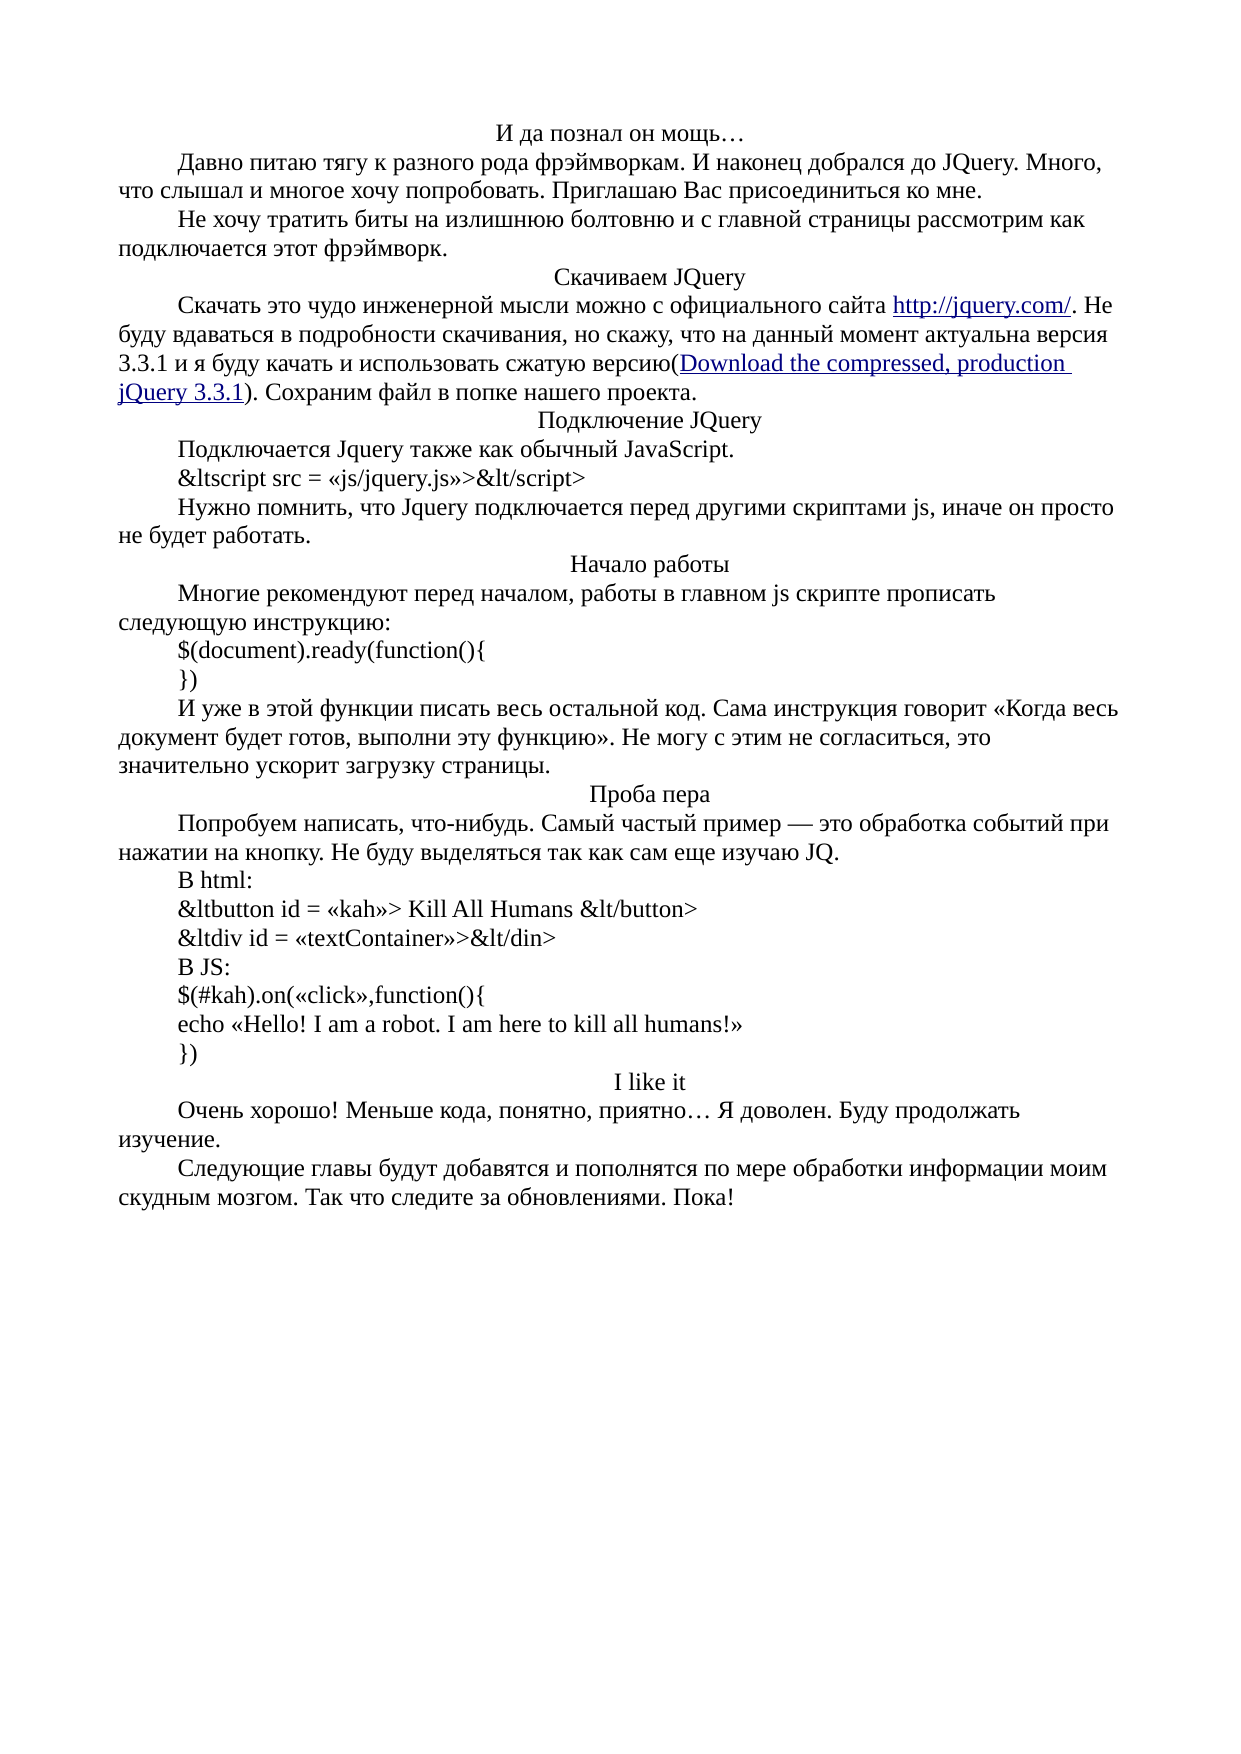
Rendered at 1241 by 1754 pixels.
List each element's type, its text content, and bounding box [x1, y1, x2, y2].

text Скачиваем JQuery [118, 262, 1122, 291]
text &ltdiv id = «textContainer»>&lt/din> [118, 923, 1122, 952]
text И уже в этой функции писать весь остальной код. Сама инструкция говорит «Когда весь документ будет готов, выполни эту функцию». Не могу с этим не согласиться, это значительно ускорит загрузку страницы. [118, 693, 1122, 779]
text В html: [118, 866, 1122, 894]
text &ltscript src = «js/jquery.js»>&lt/script> [118, 463, 1122, 492]
text Следующие главы будут добавятся и пополнятся по мере обработки информации моим скудным мозгом. Так что следите за обновлениями. Пока! [118, 1153, 1122, 1211]
text &ltbutton id = «kah»> Kill All Humans &lt/button> [118, 894, 1122, 923]
text }) [118, 664, 1122, 693]
text Попробуем написать, что-нибудь. Самый частый пример — это обработка событий при нажатии на кнопку. Не буду выделяться так как сам еще изучаю JQ. [118, 808, 1122, 866]
text $(document).ready(function(){ [118, 636, 1122, 664]
text И да познал он мощь… [118, 118, 1122, 147]
text Подключается Jquery также как обычный JavaScript. [118, 434, 1122, 463]
text Начало работы [118, 549, 1122, 578]
text }) [118, 1038, 1122, 1067]
text $(#kah).on(«click»,function(){ [118, 981, 1122, 1009]
text Не хочу тратить биты на излишнюю болтовню и с главной страницы рассмотрим как подключается этот фрэймворк. [118, 204, 1122, 262]
text Многие рекомендуют перед началом, работы в главном js скрипте прописать следующую инструкцию: [118, 578, 1122, 636]
text В JS: [118, 952, 1122, 981]
text echo «Hello! I am a robot. I am here to kill all humans!» [118, 1009, 1122, 1038]
text Давно питаю тягу к разного рода фрэймворкам. И наконец добрался до JQuery. Много, что слышал и многое хочу попробовать. Приглашаю Вас присоединиться ко мне. [118, 147, 1122, 204]
text I like it [118, 1067, 1122, 1096]
text Проба пера [118, 779, 1122, 808]
text Подключение JQuery [118, 406, 1122, 434]
text Нужно помнить, что Jquery подключается перед другими скриптами js, иначе он просто не будет работать. [118, 492, 1122, 549]
text Скачать это чудо инженерной мысли можно с официального сайта http://jquery.com/. Не буду вдаваться в подробности скачивания, но скажу, что на данный момент актуальна версия 3.3.1 и я буду качать и использовать сжатую версию(Download the compressed, production jQuery 3.3.1). Сохраним файл в попке нашего проекта. [118, 291, 1122, 406]
text Очень хорошо! Меньше кода, понятно, приятно… Я доволен. Буду продолжать изучение. [118, 1096, 1122, 1153]
